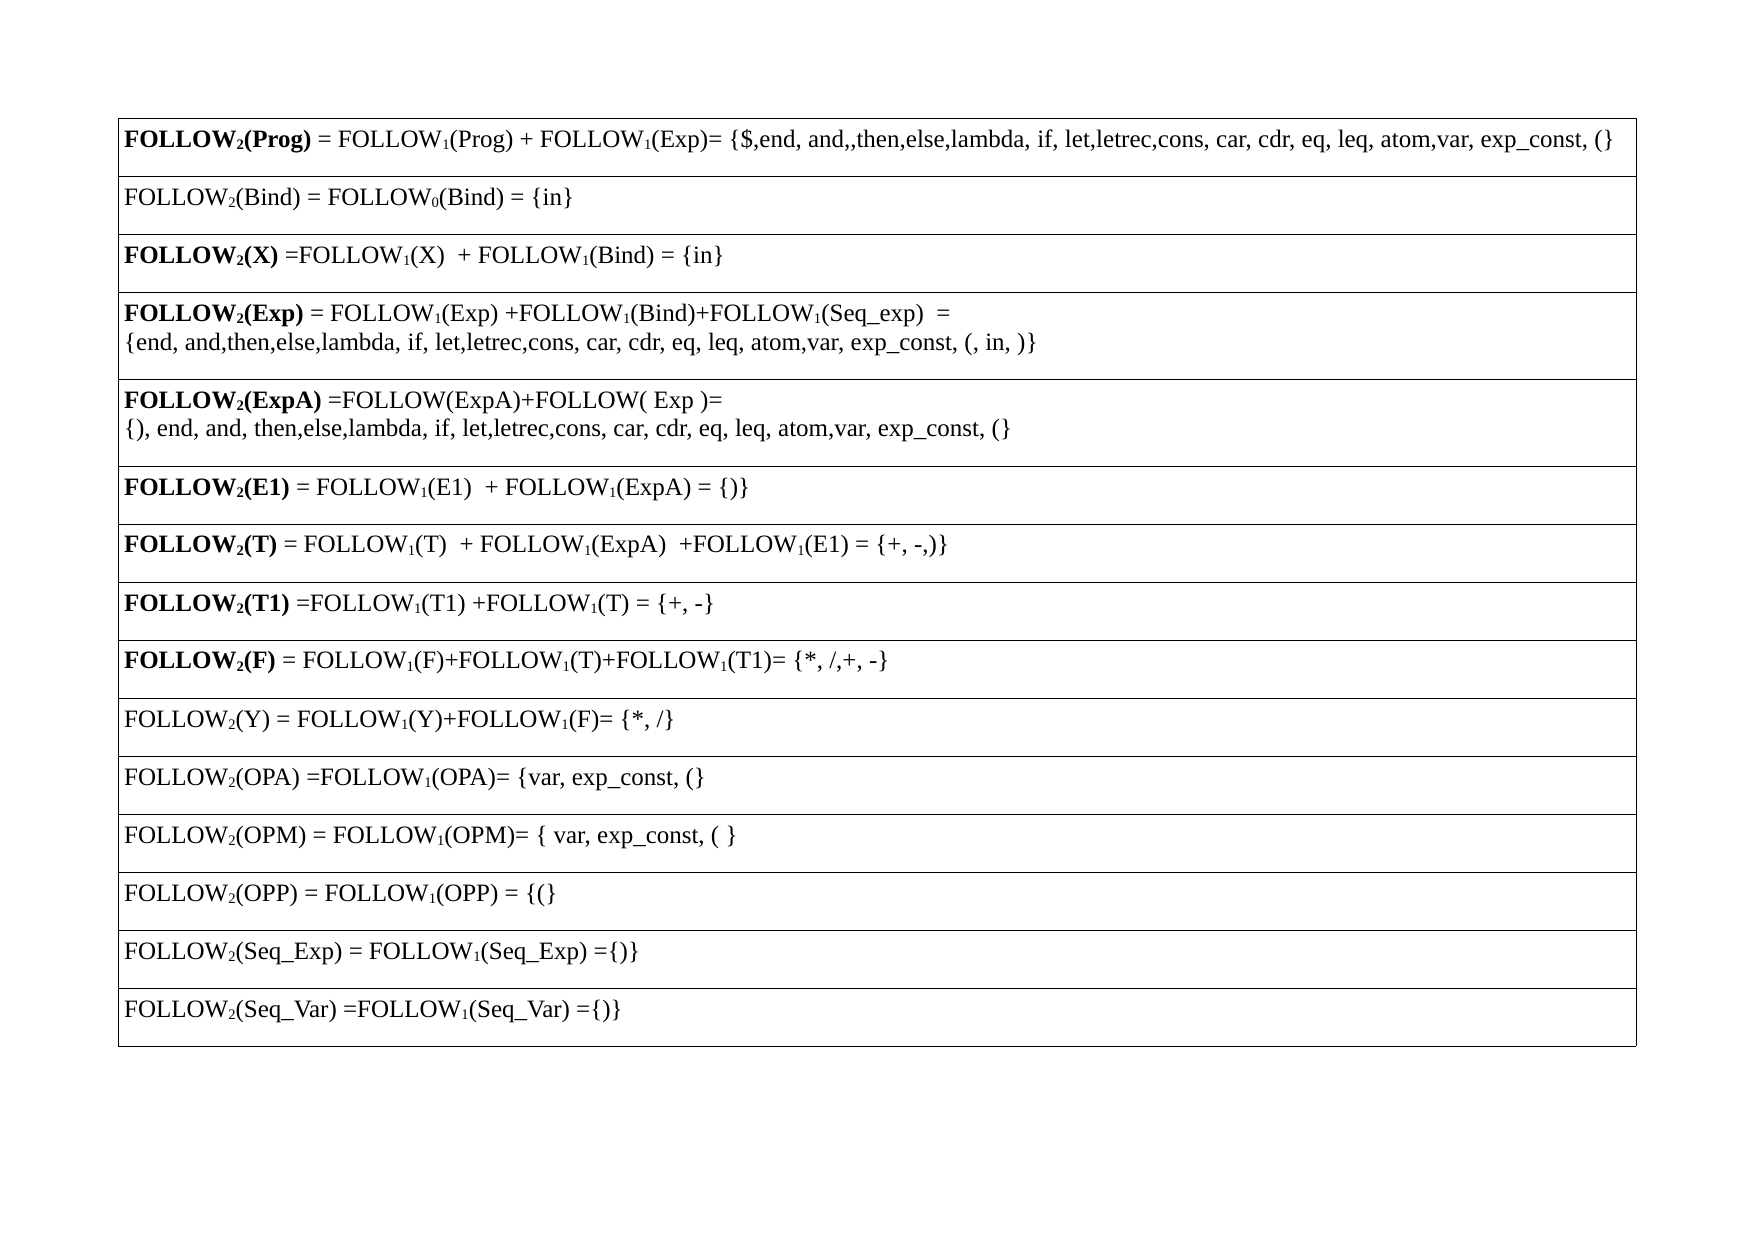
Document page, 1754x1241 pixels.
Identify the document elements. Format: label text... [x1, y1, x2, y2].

table_cell FOLLOW2(OPM) = FOLLOW1(OPM)= { var, exp_const, ( } [119, 815, 1636, 872]
table_cell FOLLOW2(Y) = FOLLOW1(Y)+FOLLOW1(F)= {*, /} [119, 699, 1636, 756]
table_cell FOLLOW2(Seq_Var) =FOLLOW1(Seq_Var) ={)} [119, 989, 1636, 1046]
table_header FOLLOW2(Prog) = FOLLOW1(Prog) + FOLLOW1(Exp)= {$,end, and,,then,else,lambda, if, let,letrec,cons, car, cdr, eq, leq, atom,var, exp_const, (} [119, 119, 1636, 176]
table_cell FOLLOW2(Exp) = FOLLOW1(Exp) +FOLLOW1(Bind)+FOLLOW1(Seq_exp) = {end, and,then,else,lambda, if, let,letrec,cons, car, cdr, eq, leq, atom,var, exp_const, (, in, )} [119, 293, 1636, 379]
table_cell FOLLOW2(Bind) = FOLLOW0(Bind) = {in} [119, 177, 1636, 234]
table_cell FOLLOW2(E1) = FOLLOW1(E1) + FOLLOW1(ExpA) = {)} [119, 467, 1636, 524]
table_cell FOLLOW2(X) =FOLLOW1(X) + FOLLOW1(Bind) = {in} [119, 235, 1636, 292]
table_cell FOLLOW2(OPP) = FOLLOW1(OPP) = {(} [119, 873, 1636, 930]
table_cell FOLLOW2(Seq_Exp) = FOLLOW1(Seq_Exp) ={)} [119, 931, 1636, 988]
table_cell FOLLOW2(F) = FOLLOW1(F)+FOLLOW1(T)+FOLLOW1(T1)= {*, /,+, -} [119, 641, 1636, 698]
table_cell FOLLOW2(OPA) =FOLLOW1(OPA)= {var, exp_const, (} [119, 757, 1636, 814]
table_cell FOLLOW2(T) = FOLLOW1(T) + FOLLOW1(ExpA) +FOLLOW1(E1) = {+, -,)} [119, 525, 1636, 582]
table_cell FOLLOW2(ExpA) =FOLLOW(ExpA)+FOLLOW( Exp )= {), end, and, then,else,lambda, if, let,letrec,cons, car, cdr, eq, leq, atom,var, exp_const, (} [119, 380, 1636, 466]
table_cell FOLLOW2(T1) =FOLLOW1(T1) +FOLLOW1(T) = {+, -} [119, 583, 1636, 640]
